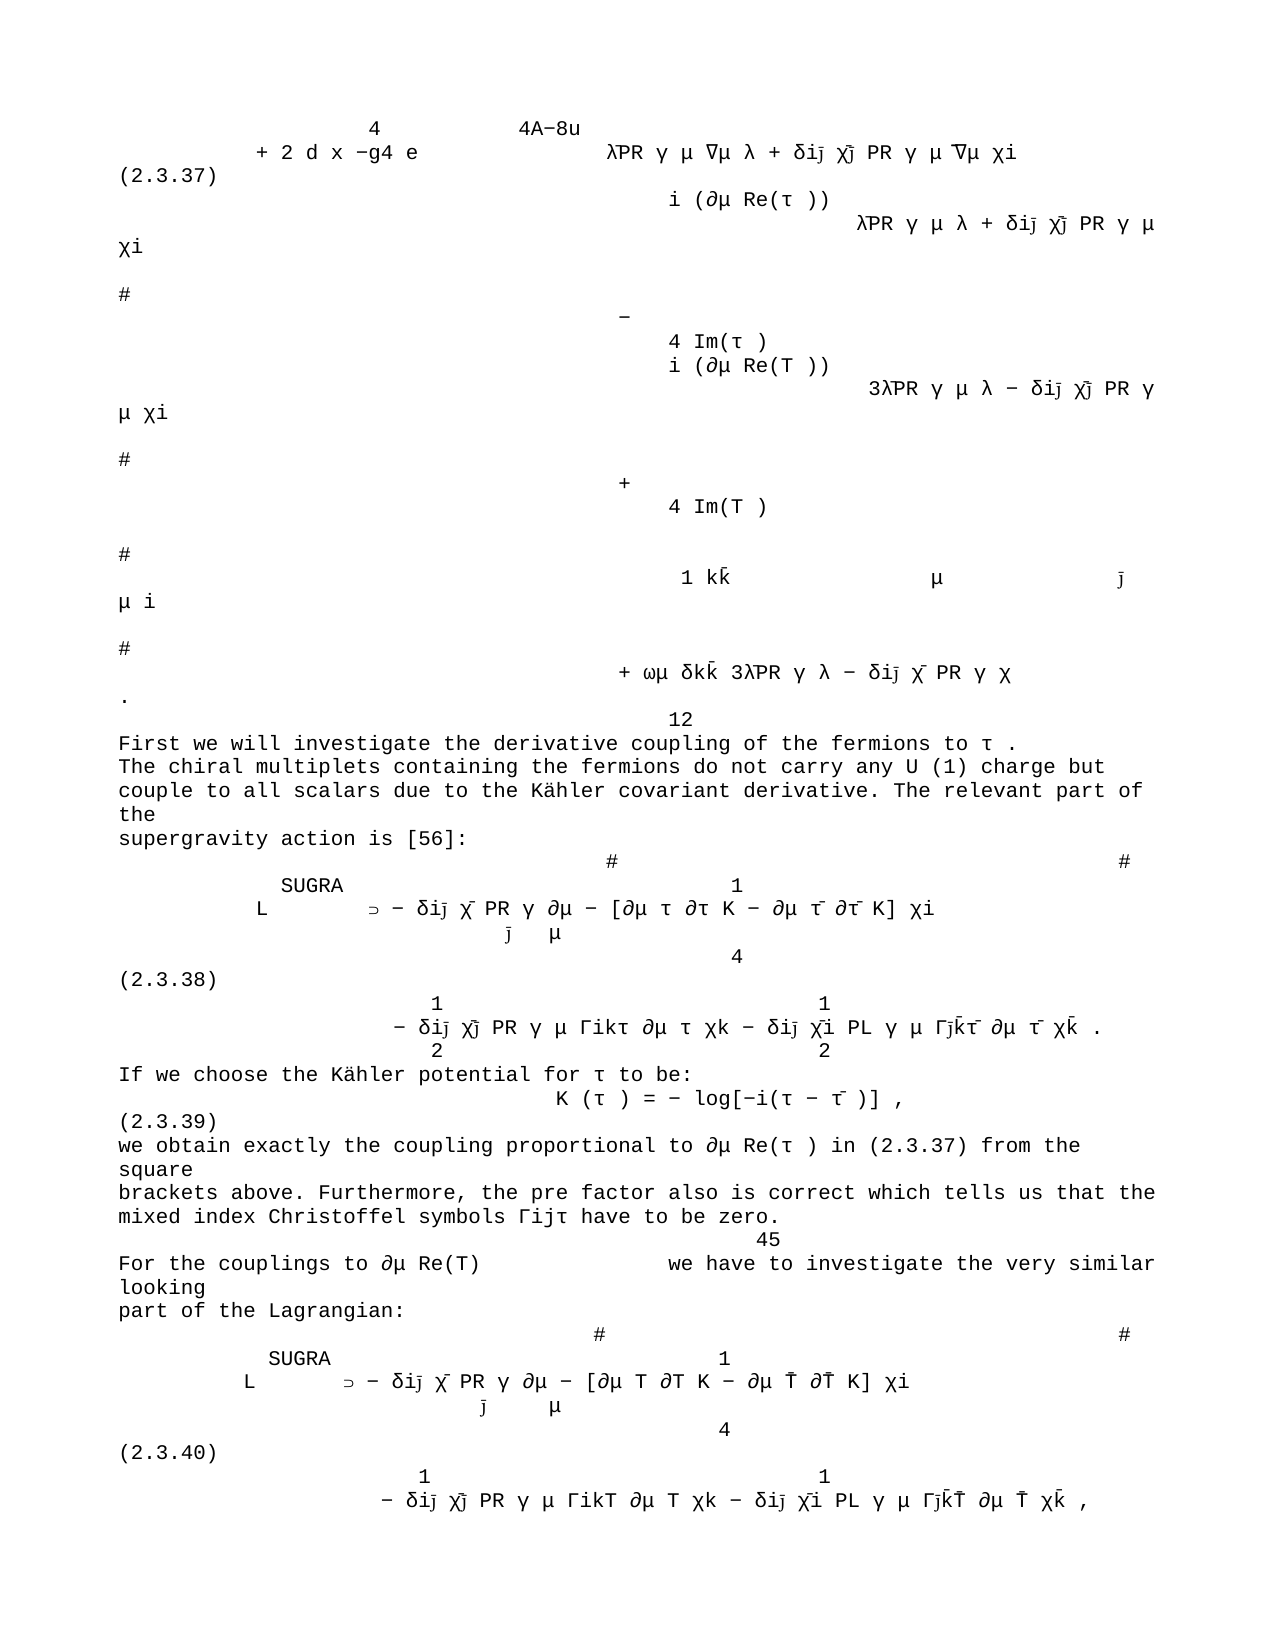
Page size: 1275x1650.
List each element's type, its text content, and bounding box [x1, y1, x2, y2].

text 12 [118, 709, 1157, 733]
text part of the Lagrangian: [118, 1300, 1157, 1324]
text 4 (2.3.40) [118, 1419, 1157, 1466]
text 2 2 [118, 1040, 1157, 1064]
text SUGRA 1 [118, 1348, 1157, 1371]
text − δi̄ χ̄̄ PR γ μ ΓikT ∂μ T χk − δi̄ χ̄i PL γ μ Γ̄k̄T̄ ∂μ T̄ χk̄ , [118, 1489, 1157, 1513]
text brackets above. Furthermore, the pre factor also is correct which tells us that the [118, 1182, 1157, 1206]
text # [118, 615, 1157, 662]
text i (∂μ Re(T )) [118, 354, 1157, 378]
text # [118, 426, 1157, 473]
text SUGRA 1 [118, 875, 1157, 898]
text L ⊃ − δi̄ χ̄ PR γ ∂μ − [∂μ τ ∂τ K − ∂μ τ̄ ∂τ̄ K] χi [118, 898, 1157, 922]
text supergravity action is [56]: [118, 827, 1157, 851]
text First we will investigate the derivative coupling of the fermions to τ . [118, 733, 1157, 757]
text 45 [118, 1229, 1157, 1253]
text 1 1 [118, 993, 1157, 1017]
text + [118, 473, 1157, 496]
text λ̄PR γ μ λ + δi̄ χ̄̄ PR γ μ χi [118, 213, 1157, 260]
text For the couplings to ∂μ Re(T) we have to investigate the very similar looking [118, 1253, 1157, 1300]
text couple to all scalars due to the Kähler covariant derivative. The relevant part of the [118, 780, 1157, 827]
text − δi̄ χ̄̄ PR γ μ Γikτ ∂μ τ χk − δi̄ χ̄i PL γ μ Γ̄k̄τ̄ ∂μ τ̄ χk̄ . [118, 1017, 1157, 1040]
text # [118, 520, 1157, 567]
text # # [118, 851, 1157, 875]
text + 2 d x −g4 e λ̄PR γ μ ∇μ λ + δi̄ χ̄̄ PR γ μ ∇μ χi (2.3.37) [118, 142, 1157, 189]
text 1 kk̄ μ ̄ μ i [118, 567, 1157, 615]
text 4 Im(T ) [118, 496, 1157, 520]
text mixed index Christoffel symbols Γijτ have to be zero. [118, 1206, 1157, 1229]
text + ωμ δkk̄ 3λ̄PR γ λ − δi̄ χ̄ PR γ χ . [118, 662, 1157, 709]
text The chiral multiplets containing the fermions do not carry any U (1) charge but [118, 757, 1157, 780]
text ̄ μ [118, 1395, 1157, 1419]
text 4 Im(τ ) [118, 331, 1157, 354]
text 4 (2.3.38) [118, 946, 1157, 993]
text If we choose the Kähler potential for τ to be: [118, 1064, 1157, 1088]
text 3λ̄PR γ μ λ − δi̄ χ̄̄ PR γ μ χi [118, 378, 1157, 426]
text K (τ ) = − log[−i(τ − τ̄ )] , (2.3.39) [118, 1088, 1157, 1135]
text we obtain exactly the coupling proportional to ∂μ Re(τ ) in (2.3.37) from the square [118, 1135, 1157, 1182]
text i (∂μ Re(τ )) [118, 189, 1157, 213]
text # # [118, 1324, 1157, 1348]
text − [118, 307, 1157, 331]
text 1 1 [118, 1466, 1157, 1489]
text ̄ μ [118, 922, 1157, 946]
text L ⊃ − δi̄ χ̄ PR γ ∂μ − [∂μ T ∂T K − ∂μ T̄ ∂T̄ K] χi [118, 1371, 1157, 1395]
text # [118, 260, 1157, 307]
text 4 4A−8u [118, 118, 1157, 142]
